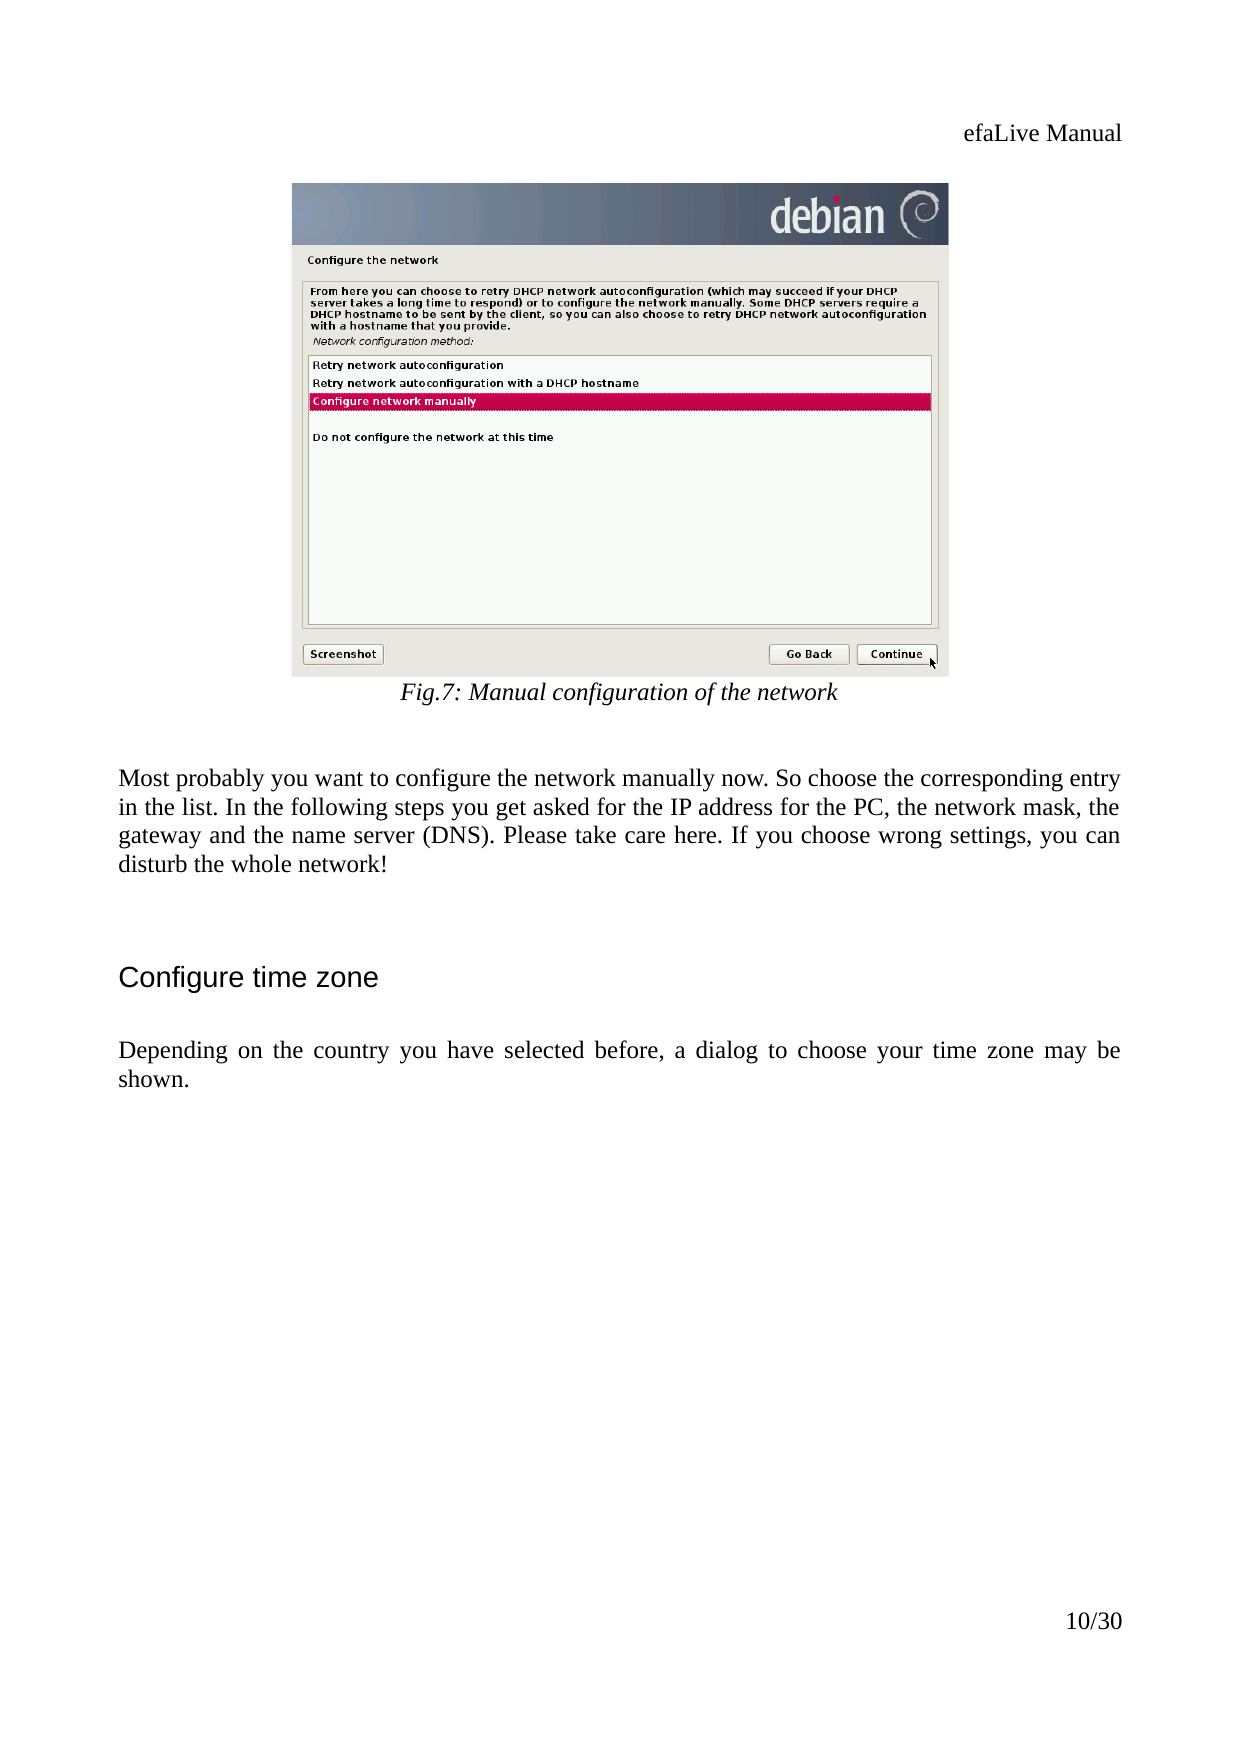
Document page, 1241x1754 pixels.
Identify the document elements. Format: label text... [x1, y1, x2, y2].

picture [291, 183, 949, 677]
text Most probably you want to configure the network manually now. So choose the corresponding entry in the list. In the following steps you get asked for the IP address for the PC, the network mask, the gateway and the name server (DNS). Please take care here. If you choose wrong settings, you can disturb the whole network! [118, 763, 1122, 878]
subtitle Configure time zone [118, 960, 1122, 994]
text Fig.7: Manual configuration of the network [291, 677, 949, 705]
text Depending on the country you have selected before, a dialog to choose your time zone may be shown. [118, 1035, 1122, 1093]
